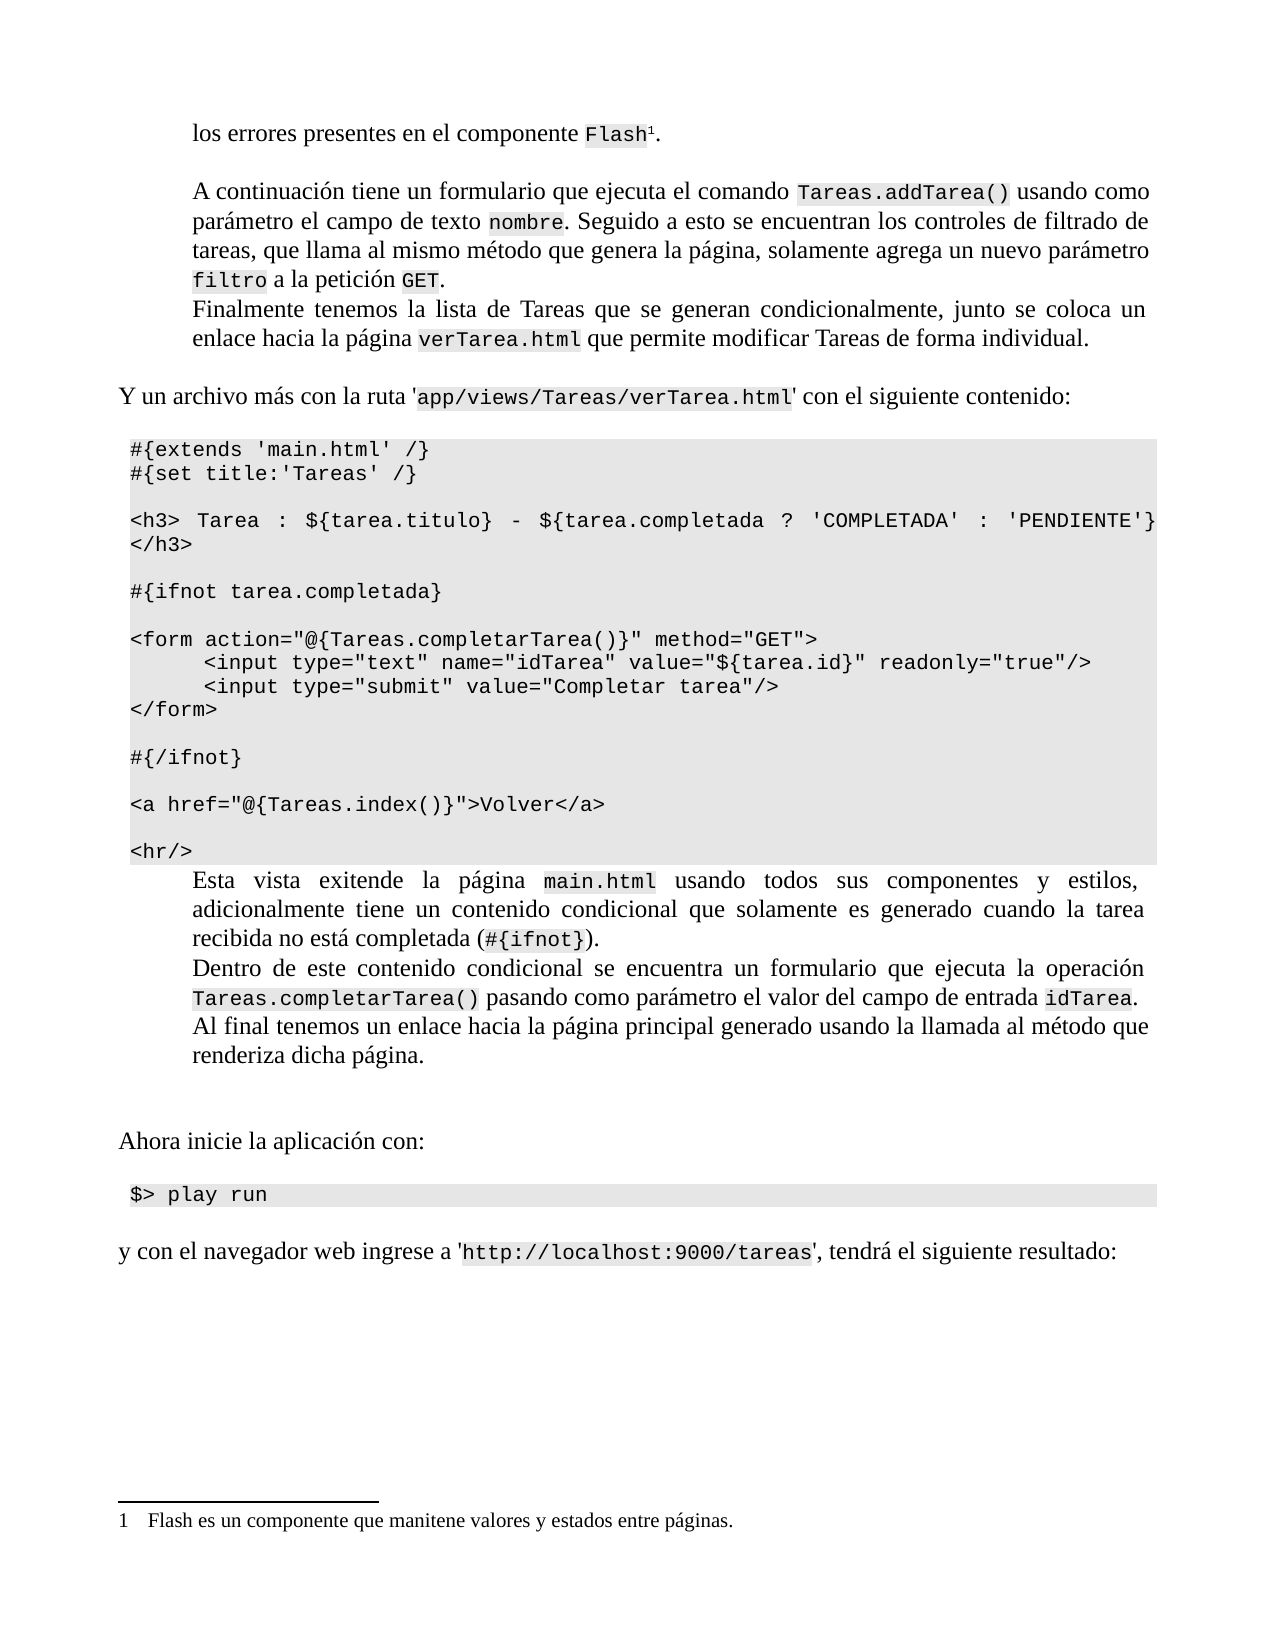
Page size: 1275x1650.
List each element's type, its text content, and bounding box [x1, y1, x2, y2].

text Esta vista exitende la página main.html usando todos sus componentes y estilos, adicionalmente tiene un contenido condicional que solamente es generado cuando la tarea recibida no está completada (#{ifnot}). [118, 865, 1157, 953]
text A continuación tiene un formulario que ejecuta el comando Tareas.addTarea() usando como parámetro el campo de texto nombre. Seguido a esto se encuentran los controles de filtrado de tareas, que llama al mismo método que genera la página, solamente agrega un nuevo parámetro filtro a la petición GET. [118, 176, 1157, 294]
text y con el navegador web ingrese a 'http://localhost:9000/tareas', tendrá el siguiente resultado: [118, 1236, 1157, 1266]
text <a href="@{Tareas.index()}">Volver</a> [130, 794, 1157, 818]
text Finalmente tenemos la lista de Tareas que se generan condicionalmente, junto se coloca un enlace hacia la página verTarea.html que permite modificar Tareas de forma individual. [118, 294, 1157, 352]
text #{/ifnot} [130, 747, 1157, 770]
text <h3> Tarea : ${tarea.titulo} - ${tarea.completada ? 'COMPLETADA' : 'PENDIENTE'} </h3> [130, 510, 1157, 558]
text Al final tenemos un enlace hacia la página principal generado usando la llamada al método que renderiza dicha página. [118, 1011, 1157, 1069]
text Ahora inicie la aplicación con: [118, 1126, 1157, 1155]
text Y un archivo más con la ruta 'app/views/Tareas/verTarea.html' con el siguiente contenido: [118, 381, 1157, 411]
text </form> [130, 699, 1157, 723]
text Flash es un componente que manitene valores y estados entre páginas. [118, 1508, 1157, 1532]
text <input type="submit" value="Completar tarea"/> [130, 676, 1157, 699]
text los errores presentes en el componente Flash. [118, 118, 1157, 148]
text #{extends 'main.html' /} [130, 439, 1157, 463]
text #{set title:'Tareas' /} [130, 463, 1157, 487]
text $> play run [130, 1184, 1157, 1207]
text <hr/> [130, 841, 1157, 865]
text Dentro de este contenido condicional se encuentra un formulario que ejecuta la operación Tareas.completarTarea() pasando como parámetro el valor del campo de entrada idTarea. [118, 953, 1157, 1011]
text #{ifnot tarea.completada} [130, 581, 1157, 605]
text <form action="@{Tareas.completarTarea()}" method="GET"> [130, 628, 1157, 652]
text <input type="text" name="idTarea" value="${tarea.id}" readonly="true"/> [130, 652, 1157, 676]
